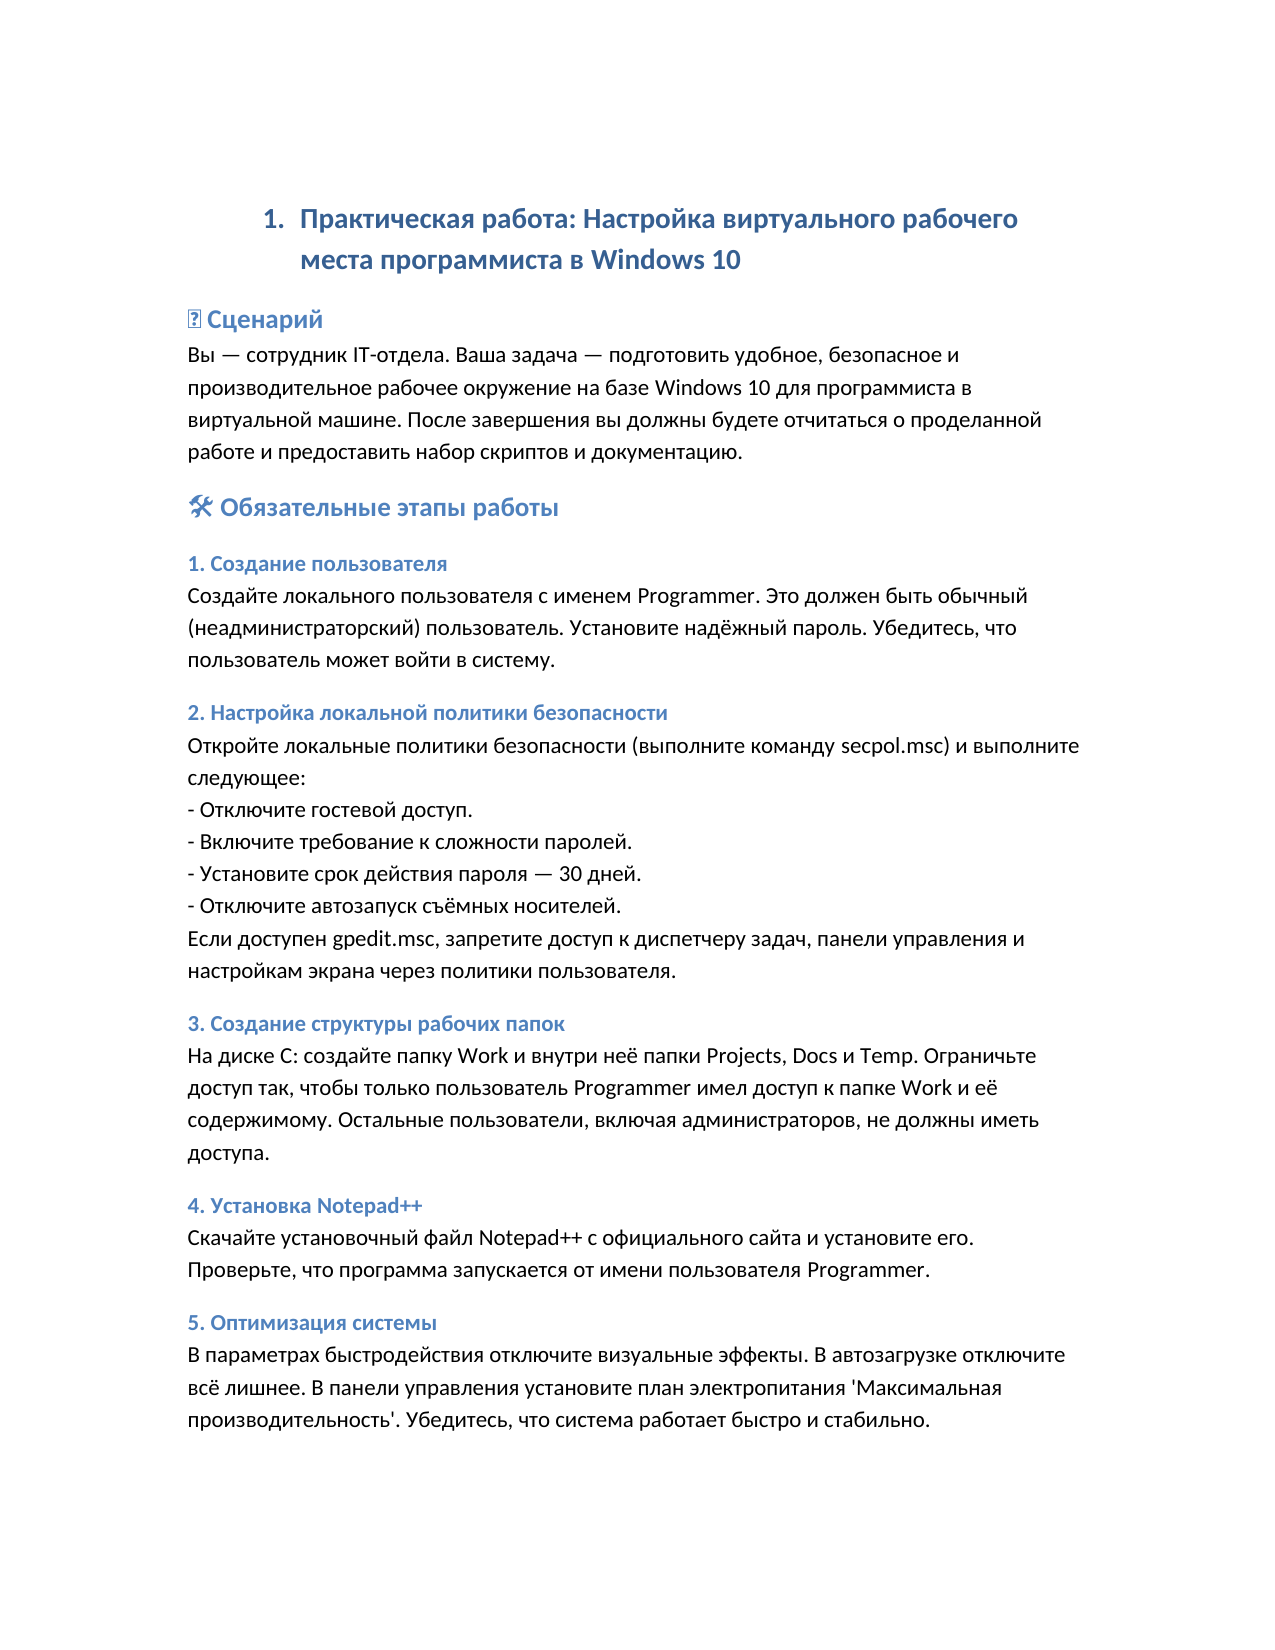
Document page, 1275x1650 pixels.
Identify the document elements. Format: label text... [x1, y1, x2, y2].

text Создайте локального пользователя с именем Programmer. Это должен быть обычный (неадминистраторский) пользователь. Установите надёжный пароль. Убедитесь, что пользователь может войти в систему. [187, 581, 1087, 673]
subtitle 1. Создание пользователя [187, 549, 1087, 577]
subtitle 🛠️ Обязательные этапы работы [187, 490, 1087, 523]
text Откройте локальные политики безопасности (выполните команду secpol.msc) и выполните следующее: - Отключите гостевой доступ. - Включите требование к сложности паролей. - Установите срок действия пароля — 30 дней. - Отключите автозапуск съёмных носителей. Если доступен gpedit.msc, запретите доступ к диспетчеру задач, панели управления и настройкам экрана через политики пользователя. [187, 731, 1087, 984]
subtitle 2. Настройка локальной политики безопасности [187, 698, 1087, 727]
text На диске C: создайте папку Work и внутри неё папки Projects, Docs и Temp. Ограничьте доступ так, чтобы только пользователь Programmer имел доступ к папке Work и её содержимому. Остальные пользователи, включая администраторов, не должны иметь доступа. [187, 1041, 1087, 1166]
subtitle 4. Установка Notepad++ [187, 1191, 1087, 1219]
subtitle Практическая работа: Настройка виртуального рабочего места программиста в Windows 10 [262, 200, 1087, 277]
subtitle 📘 Сценарий [187, 303, 1087, 336]
subtitle 3. Создание структуры рабочих папок [187, 1009, 1087, 1037]
text В параметрах быстродействия отключите визуальные эффекты. В автозагрузке отключите всё лишнее. В панели управления установите план электропитания 'Максимальная производительность'. Убедитесь, что система работает быстро и стабильно. [187, 1340, 1087, 1433]
text Скачайте установочный файл Notepad++ с официального сайта и установите его. Проверьте, что программа запускается от имени пользователя Programmer. [187, 1223, 1087, 1283]
subtitle 5. Оптимизация системы [187, 1308, 1087, 1336]
text Вы — сотрудник IT-отдела. Ваша задача — подготовить удобное, безопасное и производительное рабочее окружение на базе Windows 10 для программиста в виртуальной машине. После завершения вы должны будете отчитаться о проделанной работе и предоставить набор скриптов и документацию. [187, 341, 1087, 465]
